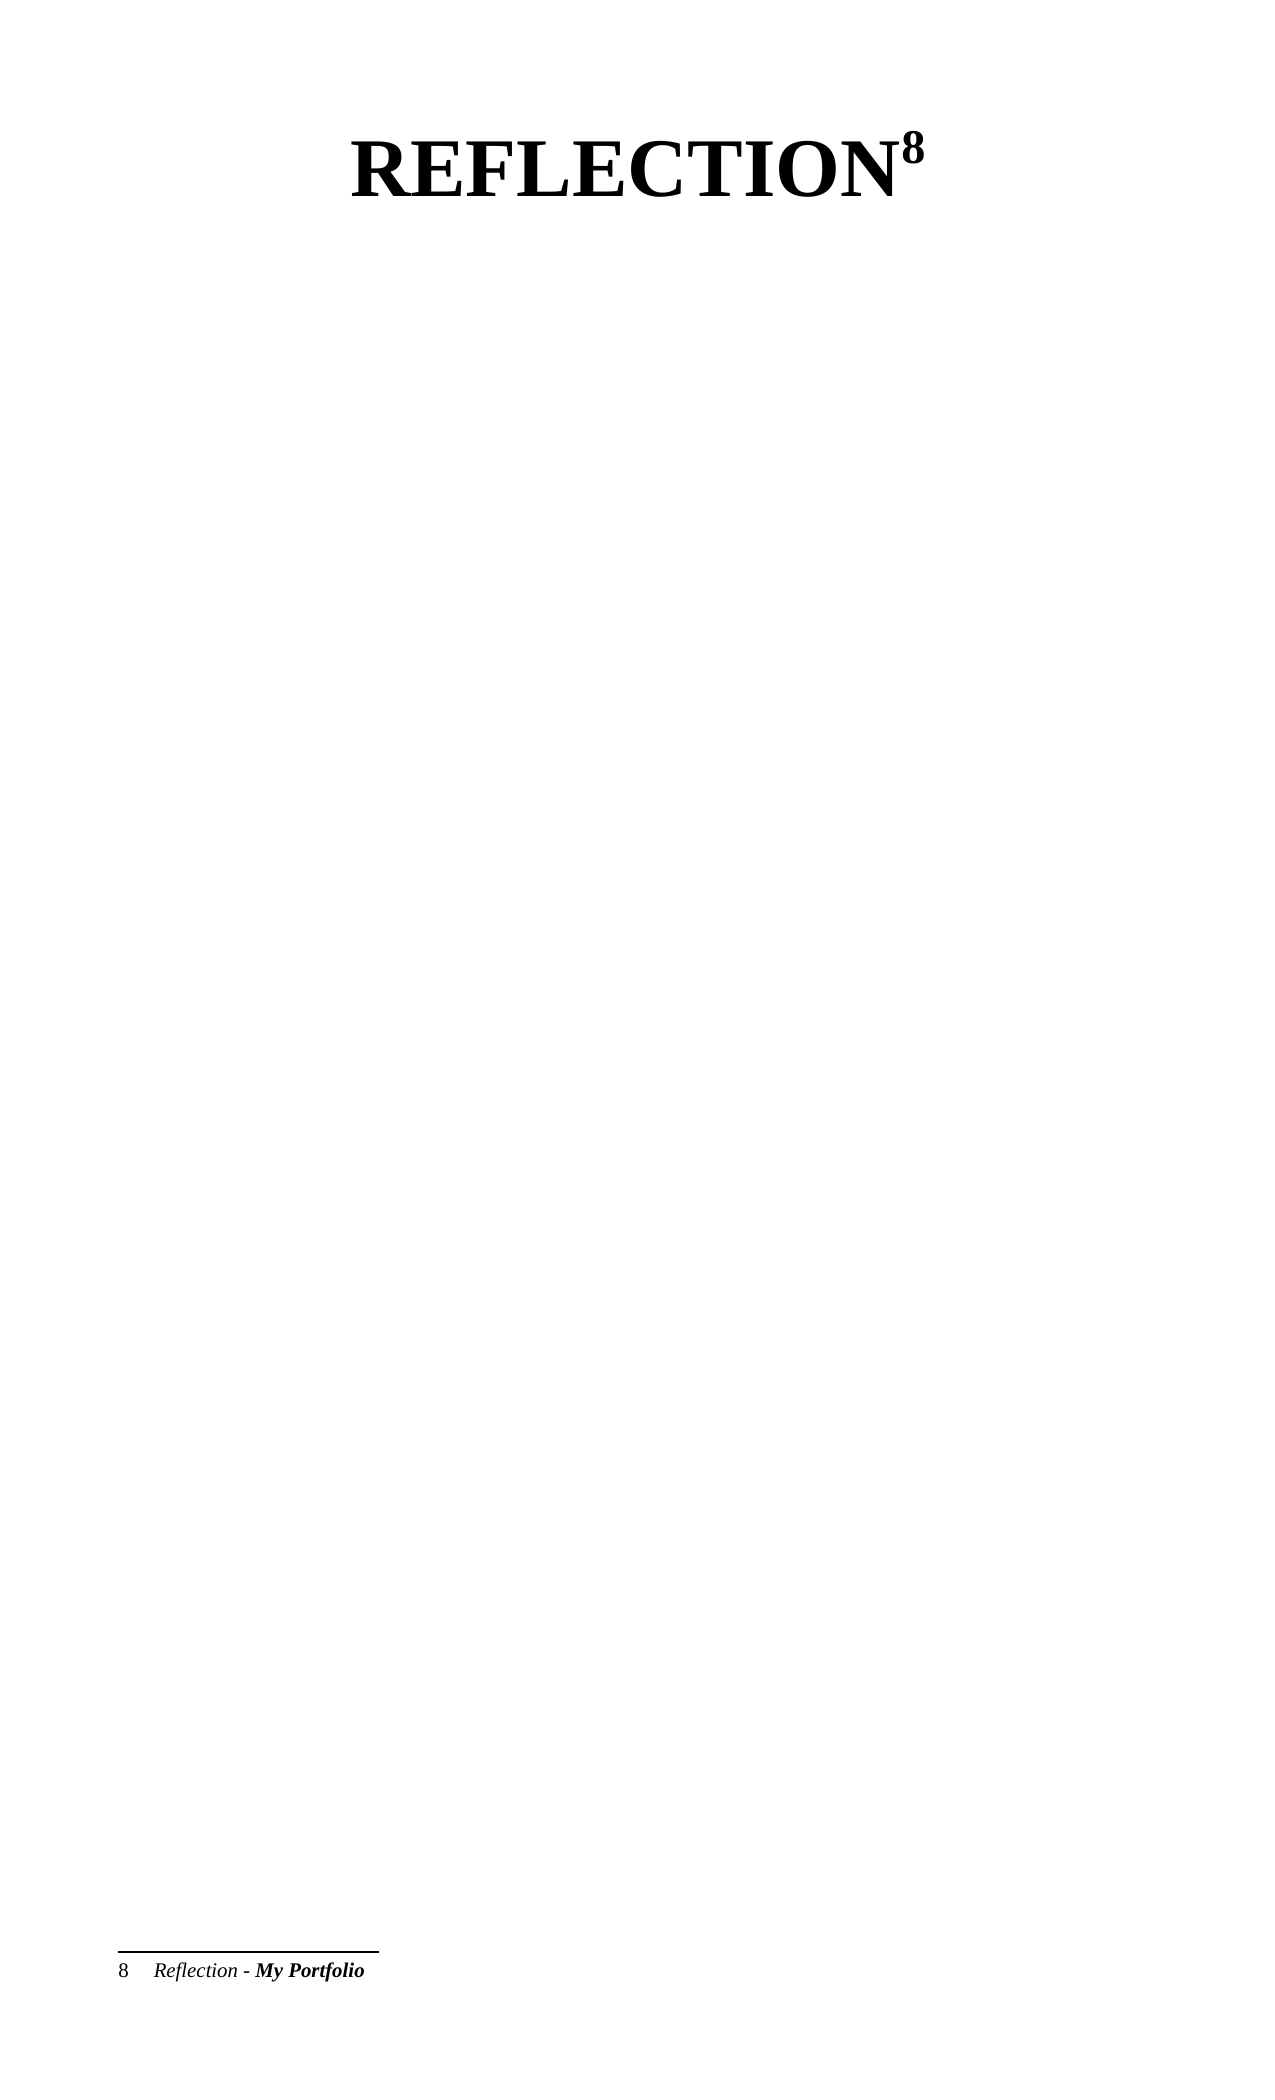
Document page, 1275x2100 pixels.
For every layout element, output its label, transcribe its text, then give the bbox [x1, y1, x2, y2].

text Reflection - My Portfolio [118, 1958, 1157, 1982]
text REFLECTION [118, 118, 1157, 214]
